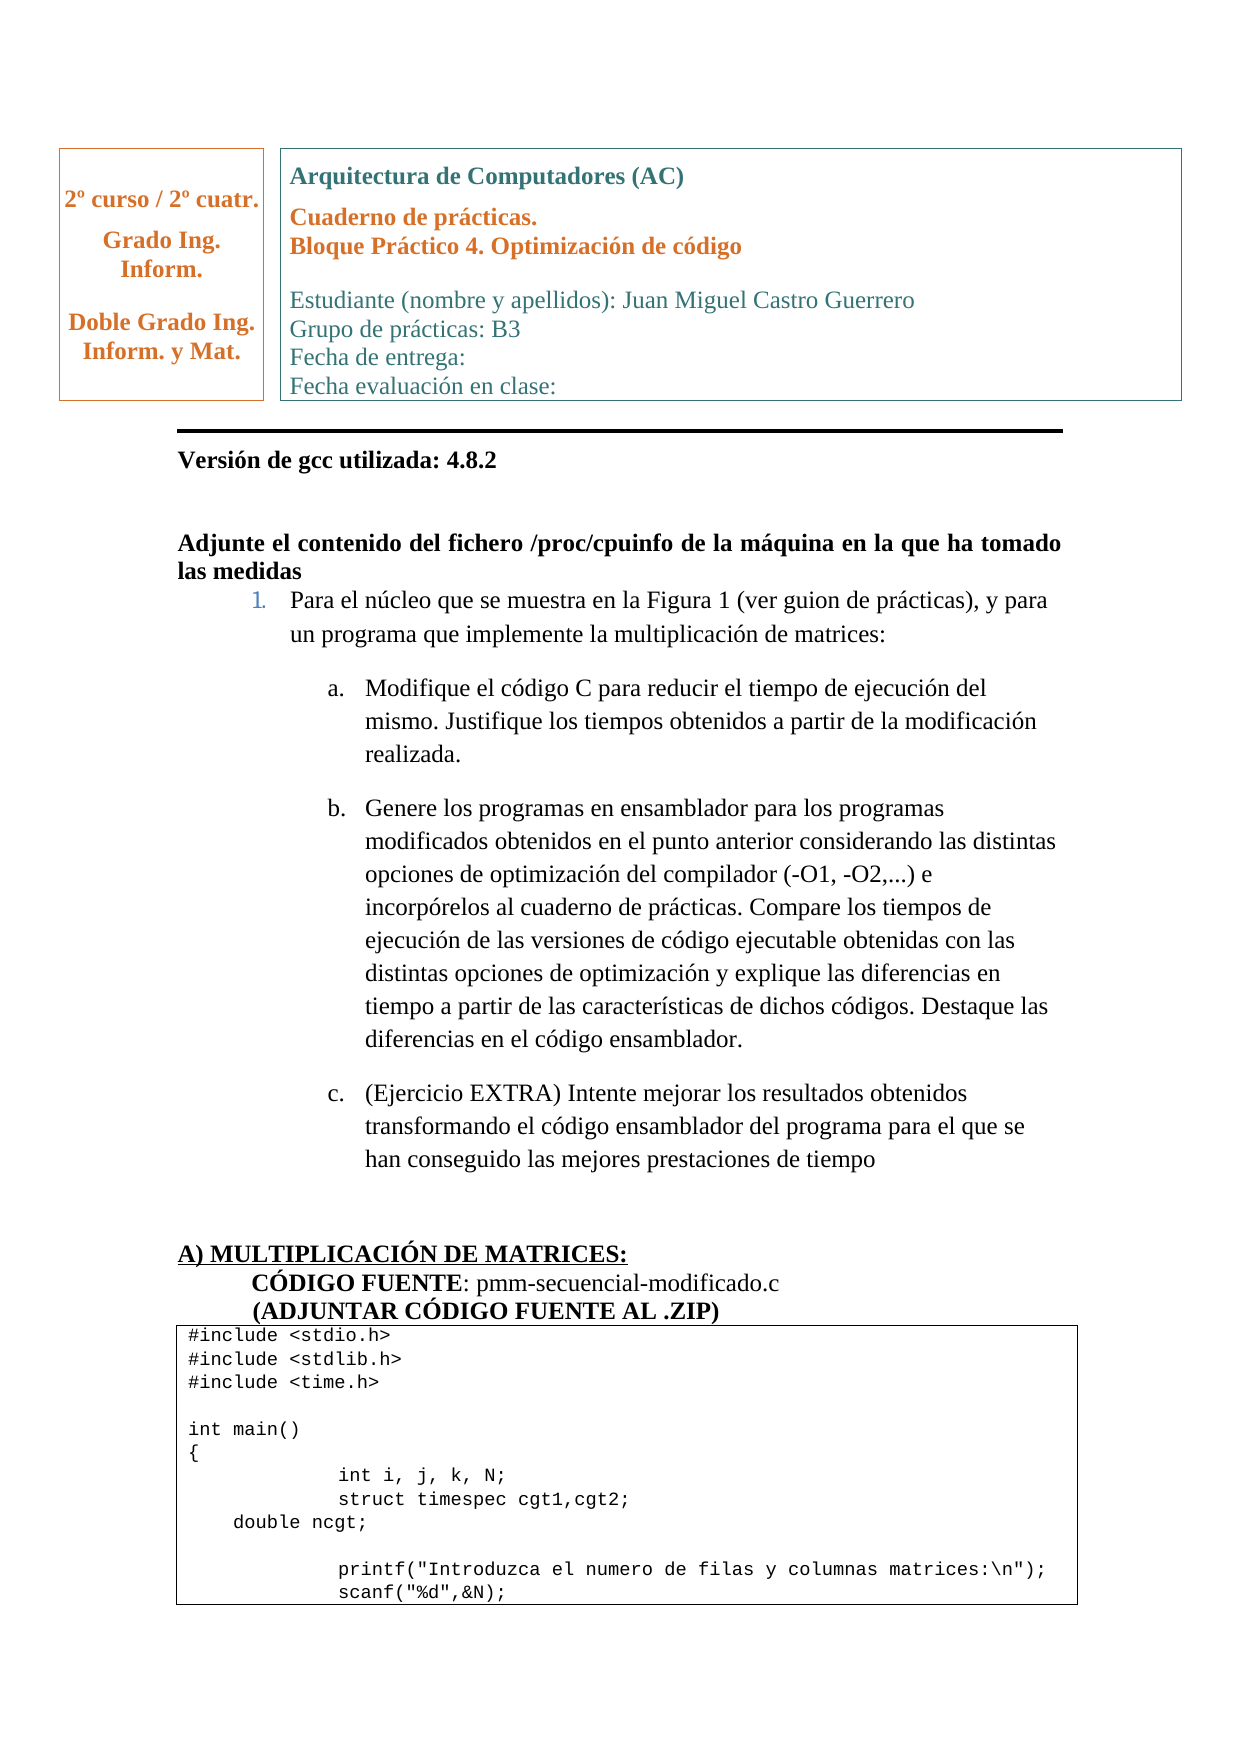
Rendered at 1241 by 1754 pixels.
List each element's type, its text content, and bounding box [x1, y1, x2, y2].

text A) MULTIPLICACIÓN DE MATRICES: [177, 1239, 1063, 1268]
list Genere los programas en ensamblador para los programas modificados obtenidos en el punto anterior considerando las distintas opciones de optimización del compilador (-O1, -O2,...) e incorpórelos al cuaderno de prácticas. Compare los tiempos de ejecución de las versiones de código ejecutable obtenidas con las distintas opciones de optimización y explique las diferencias en tiempo a partir de las características de dichos códigos. Destaque las diferencias en el código ensamblador. [327, 793, 1063, 1053]
text CÓDIGO FUENTE: pmm-secuencial-modificado.c [177, 1268, 1063, 1296]
list Para el núcleo que se muestra en la Figura 1 (ver guion de prácticas), y para un programa que implemente la multiplicación de matrices: [252, 585, 1063, 648]
list (Ejercicio EXTRA) Intente mejorar los resultados obtenidos transformando el código ensamblador del programa para el que se han conseguido las mejores prestaciones de tiempo [327, 1078, 1063, 1172]
table_header 2º curso / 2º cuatr. Grado Ing. Inform. Doble Grado Ing. Inform. y Mat. [60, 149, 263, 400]
table_header [264, 148, 280, 400]
table_header Arquitectura de Computadores (AC) Cuaderno de prácticas. Bloque Práctico 4. Optimización de código Estudiante (nombre y apellidos): Juan Miguel Castro Guerrero Grupo de prácticas: B3 Fecha de entrega: Fecha evaluación en clase: [281, 149, 1181, 400]
list Adjunte el contenido del fichero /proc/cpuinfo de la máquina en la que ha tomado las medidas [177, 528, 1063, 585]
list Versión de gcc utilizada: 4.8.2 [177, 445, 1063, 474]
list Modifique el código C para reducir el tiempo de ejecución del mismo. Justifique los tiempos obtenidos a partir de la modificación realizada. [327, 673, 1063, 768]
table_header #include <stdio.h> #include <stdlib.h> #include <time.h> int main() { int i, j, k, N; struct timespec cgt1,cgt2; double ncgt; printf("Introduzca el numero de filas y columnas matrices:\n"); scanf("%d",&N); [177, 1326, 1077, 1604]
text (ADJUNTAR CÓDIGO FUENTE AL .ZIP) [252, 1296, 1063, 1325]
